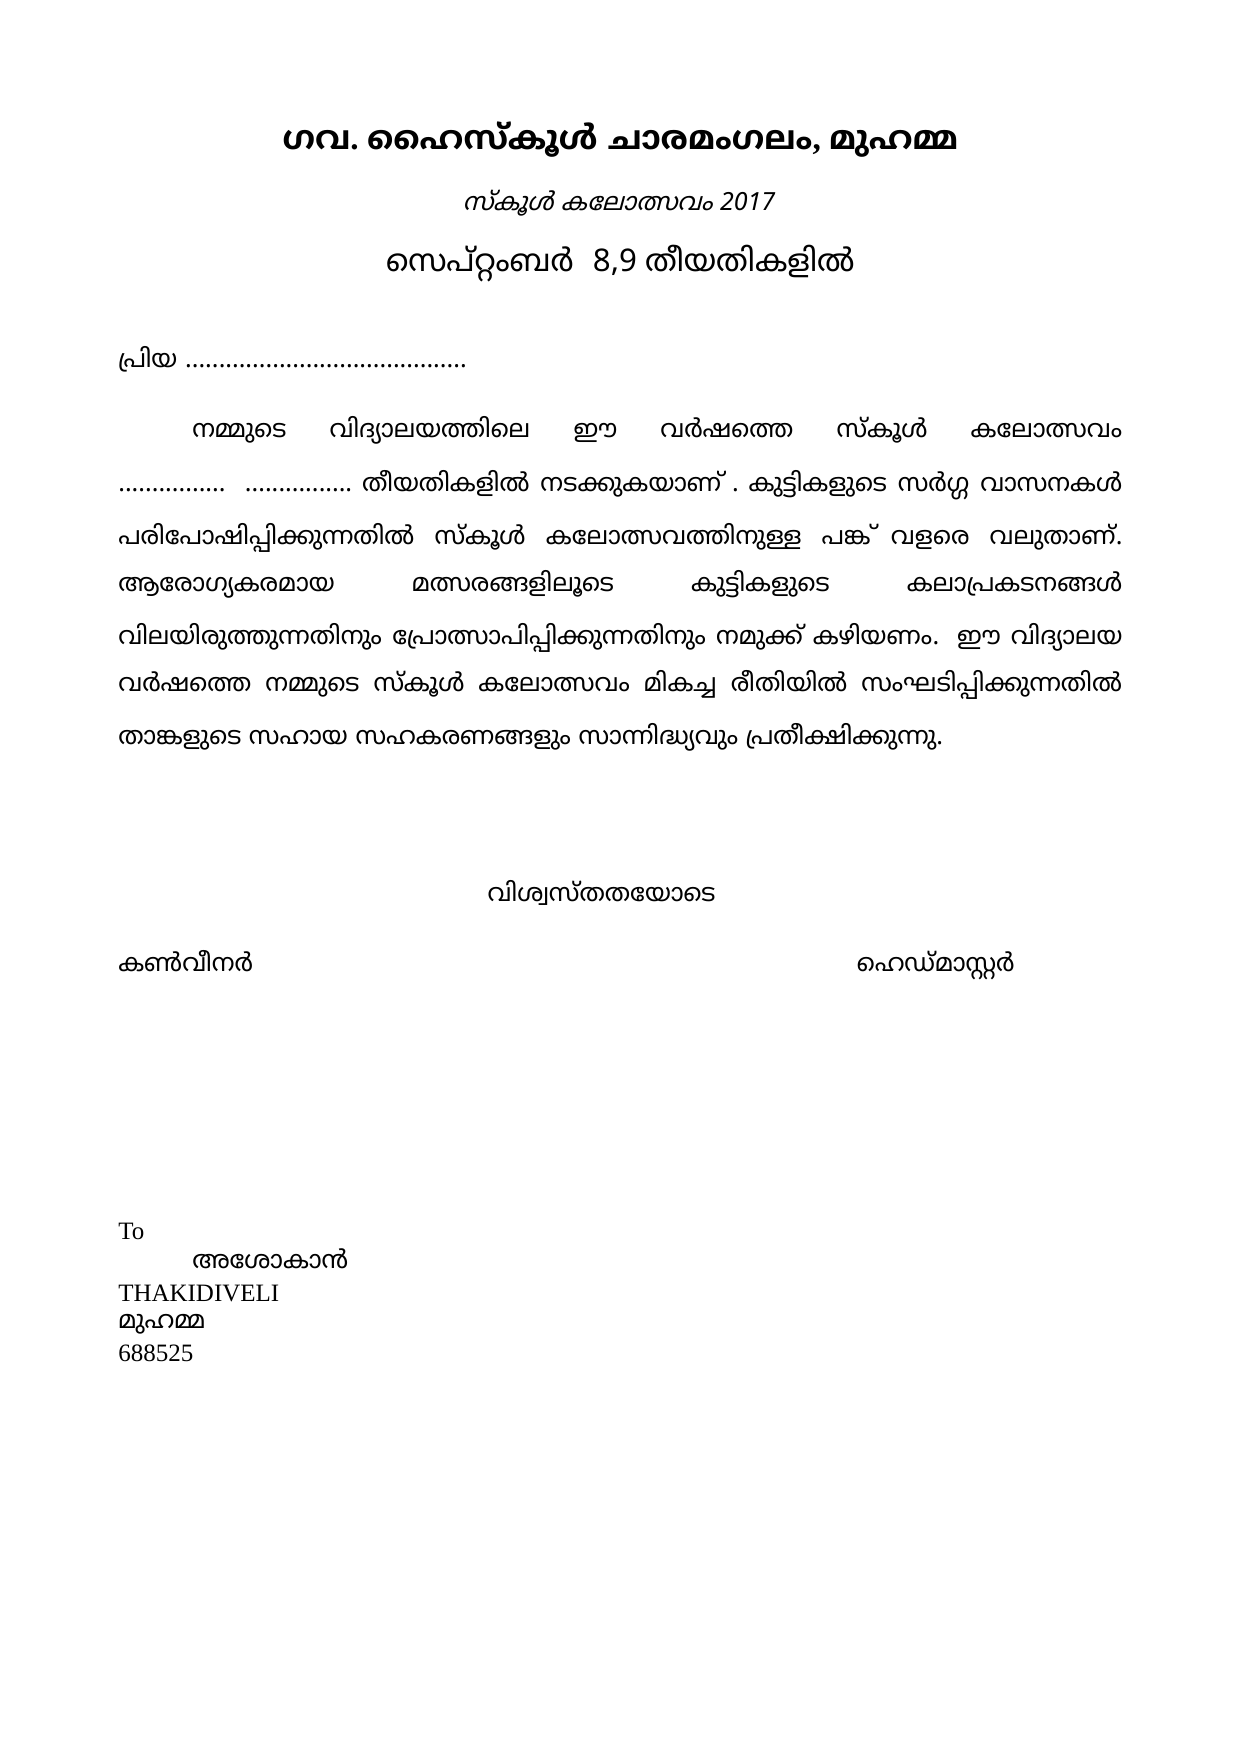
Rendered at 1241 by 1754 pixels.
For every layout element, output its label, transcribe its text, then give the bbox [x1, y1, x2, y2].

text സെപ്റ്റംബര്‍ 8,9 തീയതികളില്‍ [118, 238, 1122, 284]
text നമ്മുടെ വിദ്യാലയത്തിലെ ഈ വര്‍ഷത്തെ സ്കൂള്‍ കലോത്സവം ................ ................ തീയതികളില്‍ നടക്കുകയാണ് . കുട്ടികളുടെ സര്‍ഗ്ഗ വാസനകള്‍ പരിപോഷിപ്പിക്കുന്നതില്‍ സ്കൂള്‍ കലോത്സവത്തിനുള്ള പങ്ക് വളരെ വലുതാണ്. ആരോഗ്യകരമായ മത്സരങ്ങളിലൂടെ കുട്ടികളുടെ കലാപ്രകടനങ്ങള്‍ വിലയിരുത്തുന്നതിനും പ്രോത്സാപിപ്പിക്കുന്നതിനും നമുക്ക് കഴിയണം. ഈ വിദ്യാലയ വര്‍ഷത്തെ നമ്മുടെ സ്കൂള്‍ കലോത്സവം മികച്ച രീതിയില്‍ സംഘടിപ്പിക്കുന്നതില്‍ താങ്കളുടെ സഹായ സഹകരണങ്ങളും സാന്നിദ്ധ്യവും പ്രതീക്ഷിക്കുന്നു. [118, 411, 1122, 754]
text ‌‌ [118, 806, 1122, 840]
text ഗവ. ഹൈസ്കൂള്‍ ചാരമംഗലം, മുഹമ്മ [118, 118, 1122, 162]
text 688525 [118, 1338, 1122, 1367]
text മുഹമ്മ [118, 1307, 1122, 1338]
text അശോകാൻ [118, 1245, 1122, 1278]
text പ്രിയ .......................................... [118, 341, 1122, 377]
text THAKIDIVELI [118, 1278, 1122, 1307]
text സ്കൂള്‍ കലോത്സവം 2017 [118, 184, 1122, 220]
text കണ്‍വീനര്‍ ഹെഡ്‌മാസ്റ്റര്‍ [118, 945, 1122, 981]
text To [118, 1216, 1122, 1245]
text വിശ്വസ്തതയോടെ [118, 874, 1122, 911]
